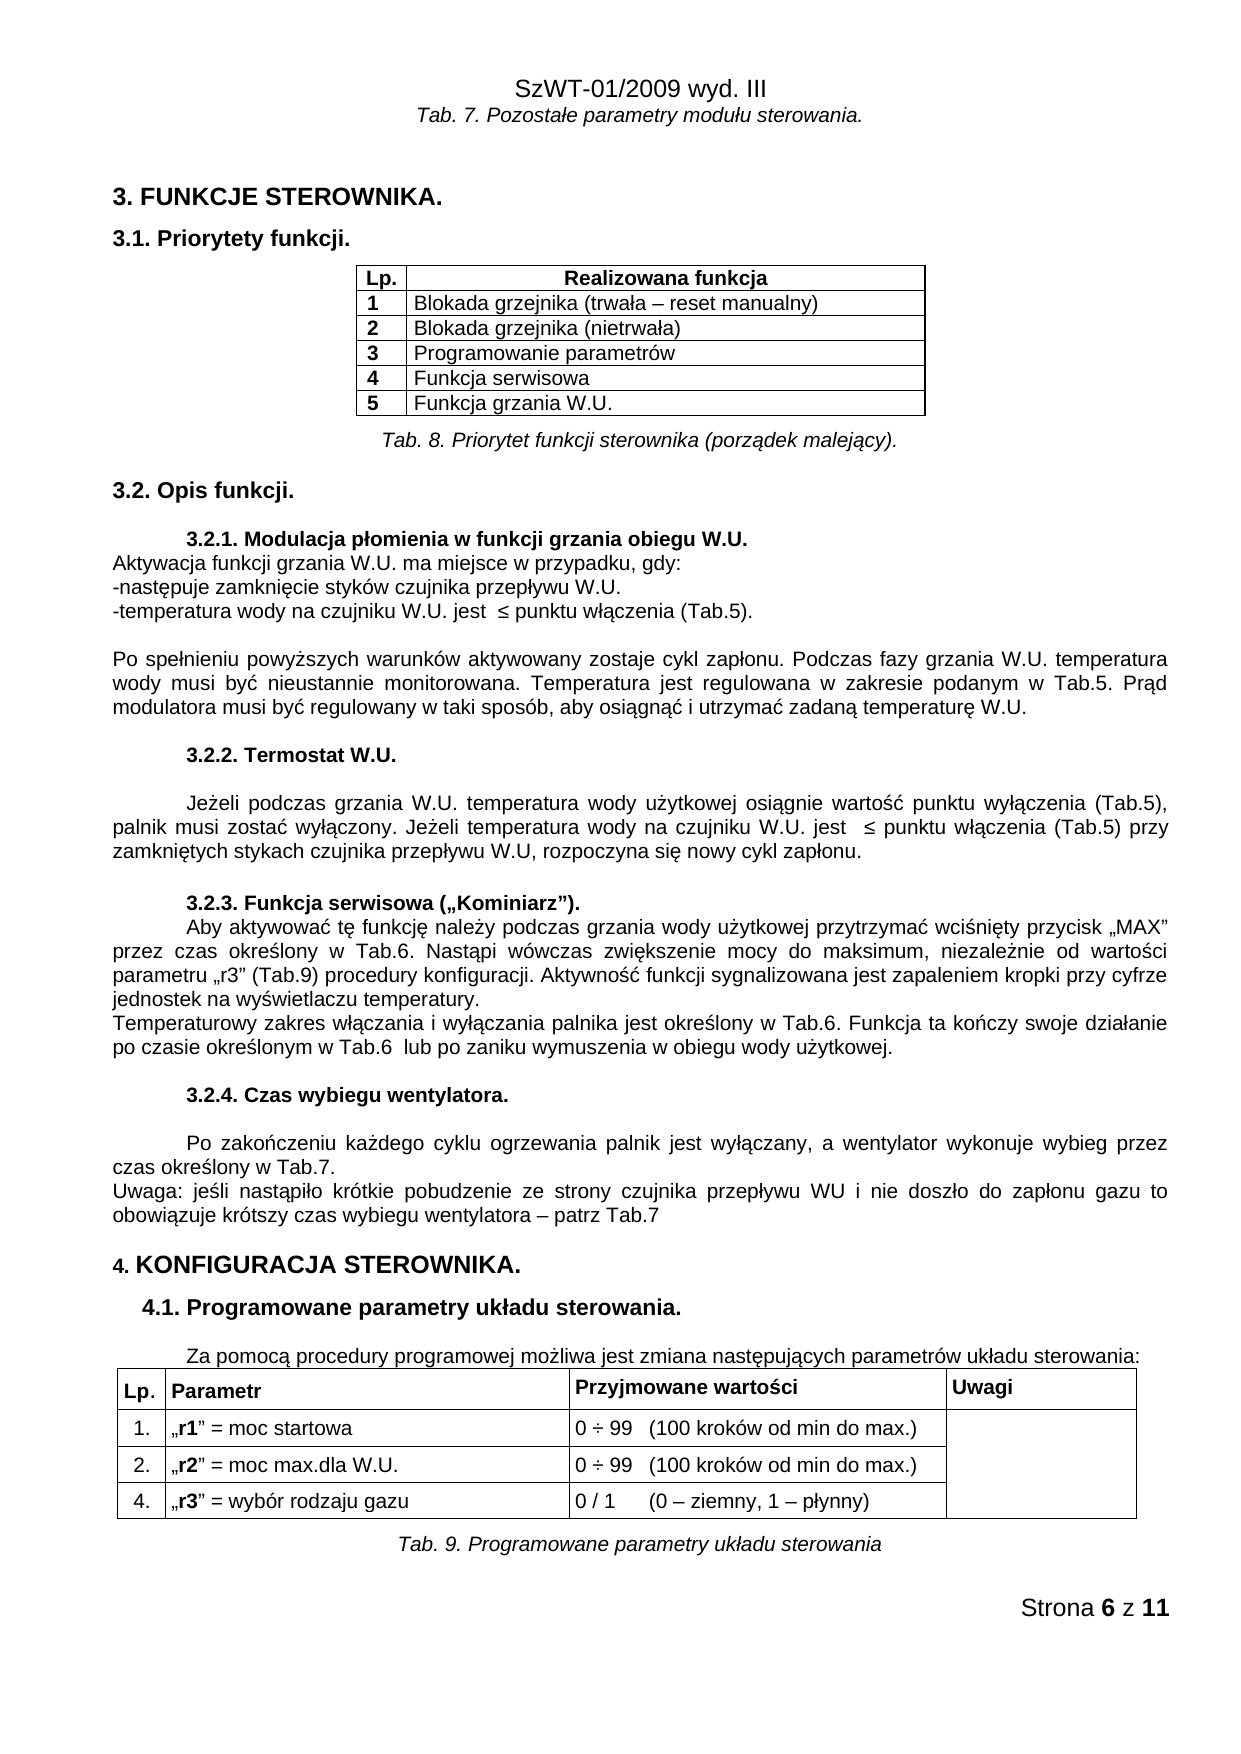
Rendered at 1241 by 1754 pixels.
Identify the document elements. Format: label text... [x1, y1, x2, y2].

text Aby aktywować tę funkcję należy podczas grzania wody użytkowej przytrzymać wciśnięty przycisk „MAX” przez czas określony w Tab.6. Nastąpi wówczas zwiększenie mocy do maksimum, niezależnie od wartości parametru „r3” (Tab.9) procedury konfiguracji. Aktywność funkcji sygnalizowana jest zapaleniem kropki przy cyfrze jednostek na wyświetlaczu temperatury. [112, 915, 1169, 1011]
subtitle 3.2.1. Modulacja płomienia w funkcji grzania obiegu W.U. [186, 527, 1169, 551]
subtitle 3.2. Opis funkcji. [112, 477, 1169, 503]
table_header Lp. [118, 1369, 165, 1409]
table_cell „r3” = wybór rodzaju gazu [166, 1483, 569, 1518]
table_cell Blokada grzejnika (trwała – reset manualny) [407, 291, 924, 315]
table_header Parametr [166, 1369, 569, 1409]
subtitle 3.2.2. Termostat W.U. [186, 743, 1169, 767]
table_header Realizowana funkcja [407, 266, 924, 290]
subtitle 4. KONFIGURACJA STEROWNIKA. [112, 1251, 1169, 1279]
subtitle 4.1. Programowane parametry układu sterowania. [112, 1294, 1169, 1320]
table_cell [947, 1410, 1136, 1518]
table_header Uwagi [947, 1369, 1136, 1409]
table_header Lp. [357, 266, 406, 290]
table_cell 0 / 1 (0 – ziemny, 1 – płynny) [570, 1483, 946, 1518]
table_cell 0 ÷ 99 (100 kroków od min do max.) [570, 1447, 946, 1482]
table_cell [357, 341, 406, 365]
table_cell „r1” = moc startowa [166, 1410, 569, 1446]
subtitle 3.2.3. Funkcja serwisowa („Kominiarz”). [186, 891, 1169, 915]
table_cell 2. [118, 1447, 165, 1482]
table_cell Blokada grzejnika (nietrwała) [407, 316, 924, 340]
subtitle 3.2.4. Czas wybiegu wentylatora. [186, 1083, 1169, 1107]
text Za pomocą procedury programowej możliwa jest zmiana następujących parametrów układu sterowania: [112, 1344, 1169, 1368]
text Temperaturowy zakres włączania i wyłączania palnika jest określony w Tab.6. Funkcja ta kończy swoje działanie po czasie określonym w Tab.6 lub po zaniku wymuszenia w obiegu wody użytkowej. [112, 1011, 1169, 1059]
text Uwaga: jeśli nastąpiło krótkie pobudzenie ze strony czujnika przepływu WU i nie doszło do zapłonu gazu to obowiązuje krótszy czas wybiegu wentylatora – patrz Tab.7 [112, 1179, 1169, 1227]
table_cell [357, 366, 406, 390]
table_cell [357, 391, 406, 415]
table_cell Programowanie parametrów [407, 341, 924, 365]
text -następuje zamknięcie styków czujnika przepływu W.U. [112, 575, 1169, 599]
table_cell 0 ÷ 99 (100 kroków od min do max.) [570, 1410, 946, 1446]
table_cell Funkcja grzania W.U. [407, 391, 924, 415]
table_cell „r2” = moc max.dla W.U. [166, 1447, 569, 1482]
text Jeżeli podczas grzania W.U. temperatura wody użytkowej osiągnie wartość punktu wyłączenia (Tab.5), palnik musi zostać wyłączony. Jeżeli temperatura wody na czujniku W.U. jest ≤ punktu włączenia (Tab.5) przy zamkniętych stykach czujnika przepływu W.U, rozpoczyna się nowy cykl zapłonu. [112, 791, 1169, 862]
table_cell [357, 316, 406, 340]
subtitle 3.1. Priorytety funkcji. [112, 225, 1169, 252]
text Po spełnieniu powyższych warunków aktywowany zostaje cykl zapłonu. Podczas fazy grzania W.U. temperatura wody musi być nieustannie monitorowana. Temperatura jest regulowana w zakresie podanym w Tab.5. Prąd modulatora musi być regulowany w taki sposób, aby osiągnąć i utrzymać zadaną temperaturę W.U. [112, 647, 1169, 719]
text Po zakończeniu każdego cyklu ogrzewania palnik jest wyłączany, a wentylator wykonuje wybieg przez czas określony w Tab.7. [112, 1131, 1169, 1179]
text Tab. 8. Priorytet funkcji sterownika (porządek malejący). [112, 428, 1169, 452]
subtitle 3. FUNKCJE STEROWNIKA. [112, 182, 1169, 211]
text Tab. 7. Pozostałe parametry modułu sterowania. [112, 102, 1169, 126]
table_cell [357, 291, 406, 315]
text Tab. 9. Programowane parametry układu sterowania [112, 1531, 1169, 1555]
text Aktywacja funkcji grzania W.U. ma miejsce w przypadku, gdy: [112, 551, 1169, 575]
table_cell 4. [118, 1483, 165, 1518]
text -temperatura wody na czujniku W.U. jest ≤ punktu włączenia (Tab.5). [112, 599, 1169, 623]
table_header Przyjmowane wartości [570, 1369, 946, 1409]
table_cell Funkcja serwisowa [407, 366, 924, 390]
table_cell 1. [118, 1410, 165, 1446]
